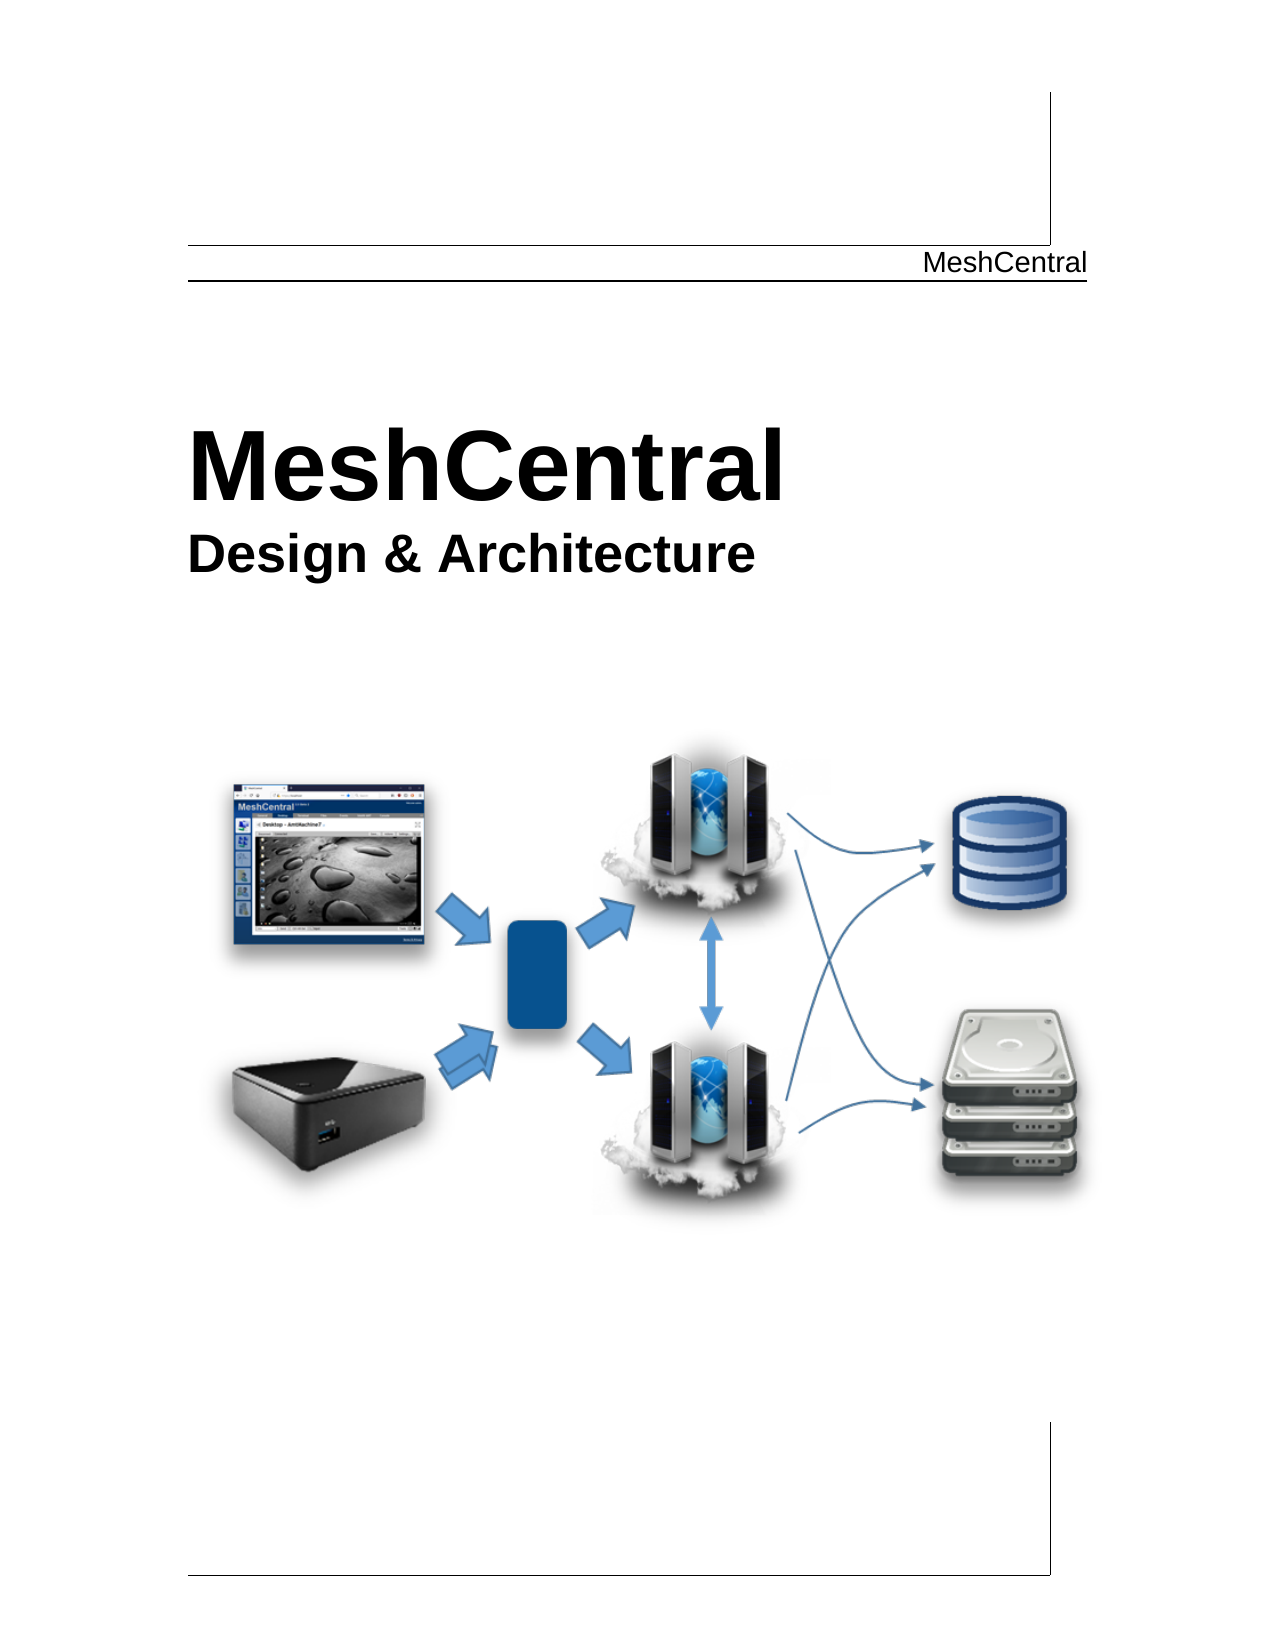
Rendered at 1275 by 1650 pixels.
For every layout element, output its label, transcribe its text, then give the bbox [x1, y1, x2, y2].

text MeshCentral [187, 245, 1087, 282]
text MeshCentral Design & Architecture [187, 407, 1087, 584]
